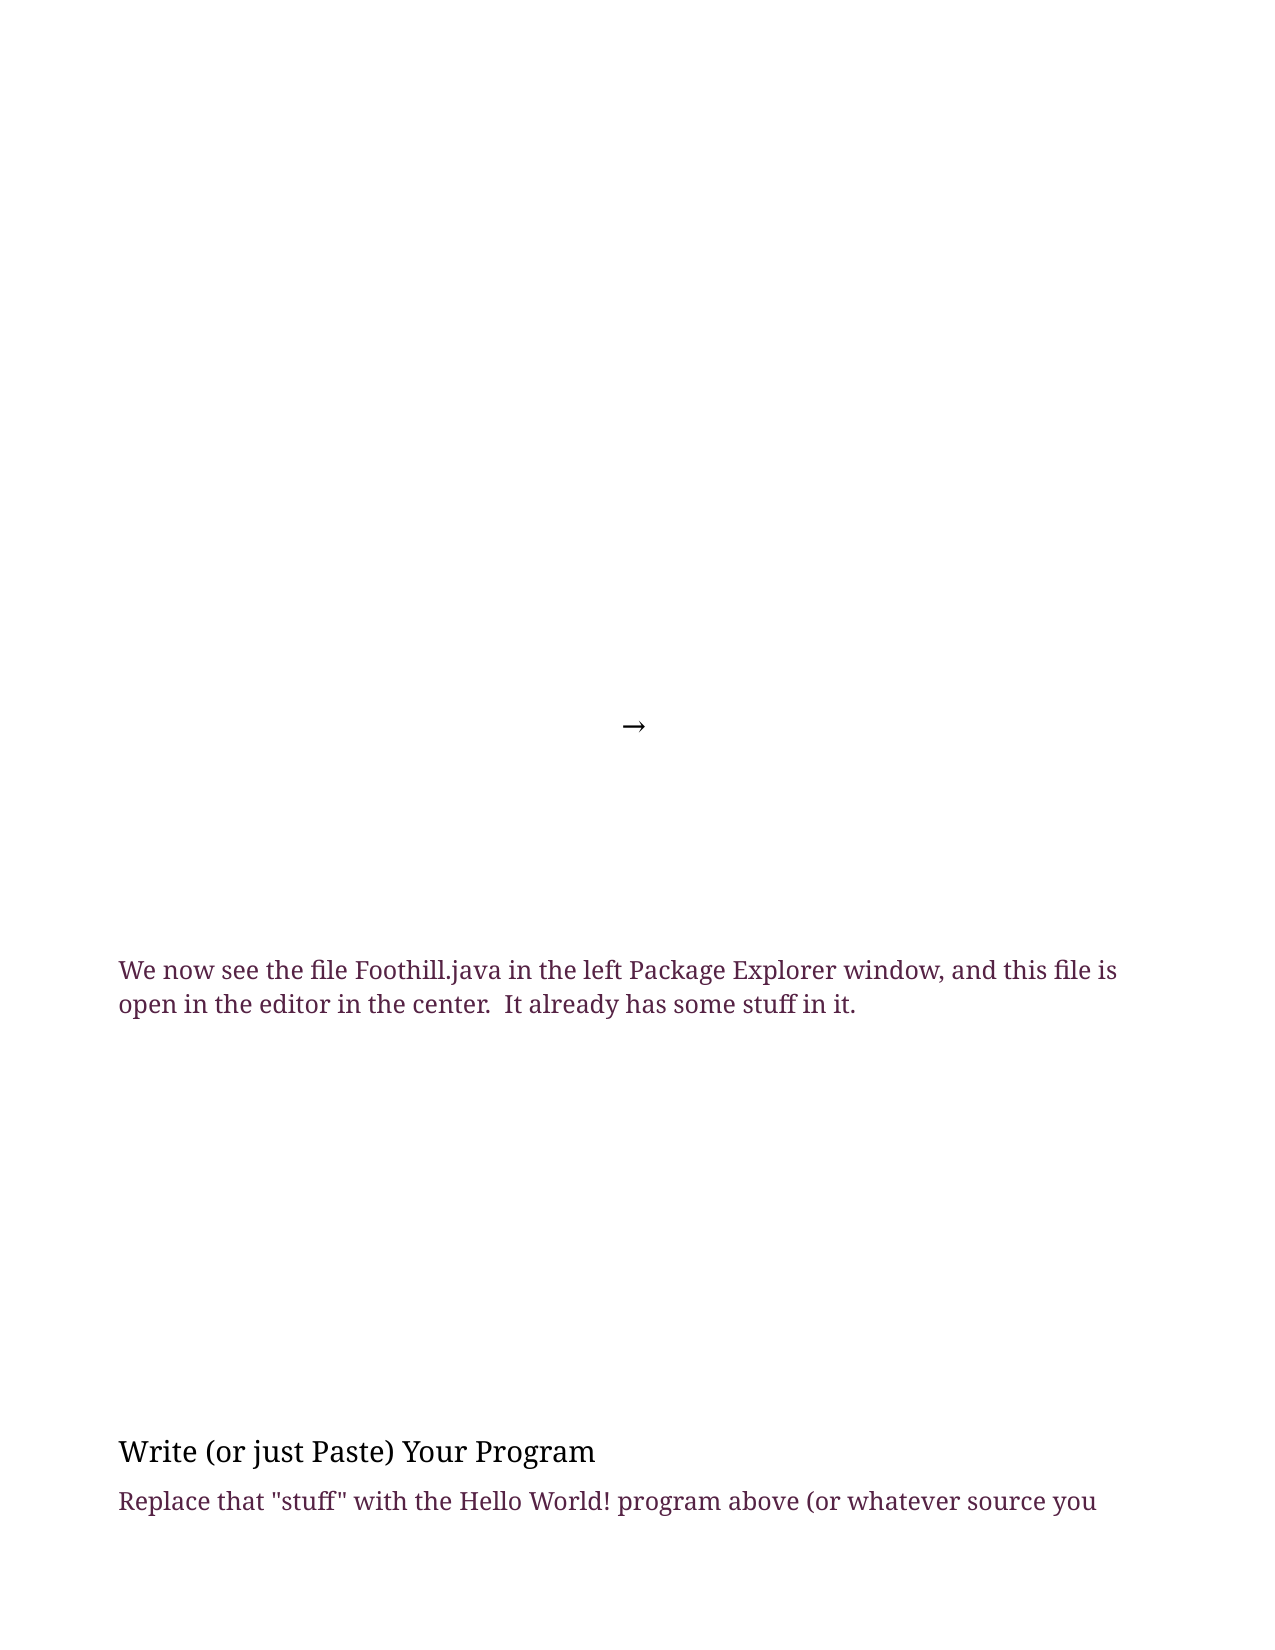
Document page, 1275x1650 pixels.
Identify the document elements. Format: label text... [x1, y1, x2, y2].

text → [118, 118, 1157, 940]
text We now see the file Foothill.java in the left Package Explorer window, and this file is open in the editor in the center. It already has some stuff in it. [118, 952, 1157, 1020]
text Replace that "stuff" with the Hello World! program above (or whatever source you [118, 1483, 1157, 1518]
subtitle Write (or just Paste) Your Program [118, 1431, 1157, 1471]
